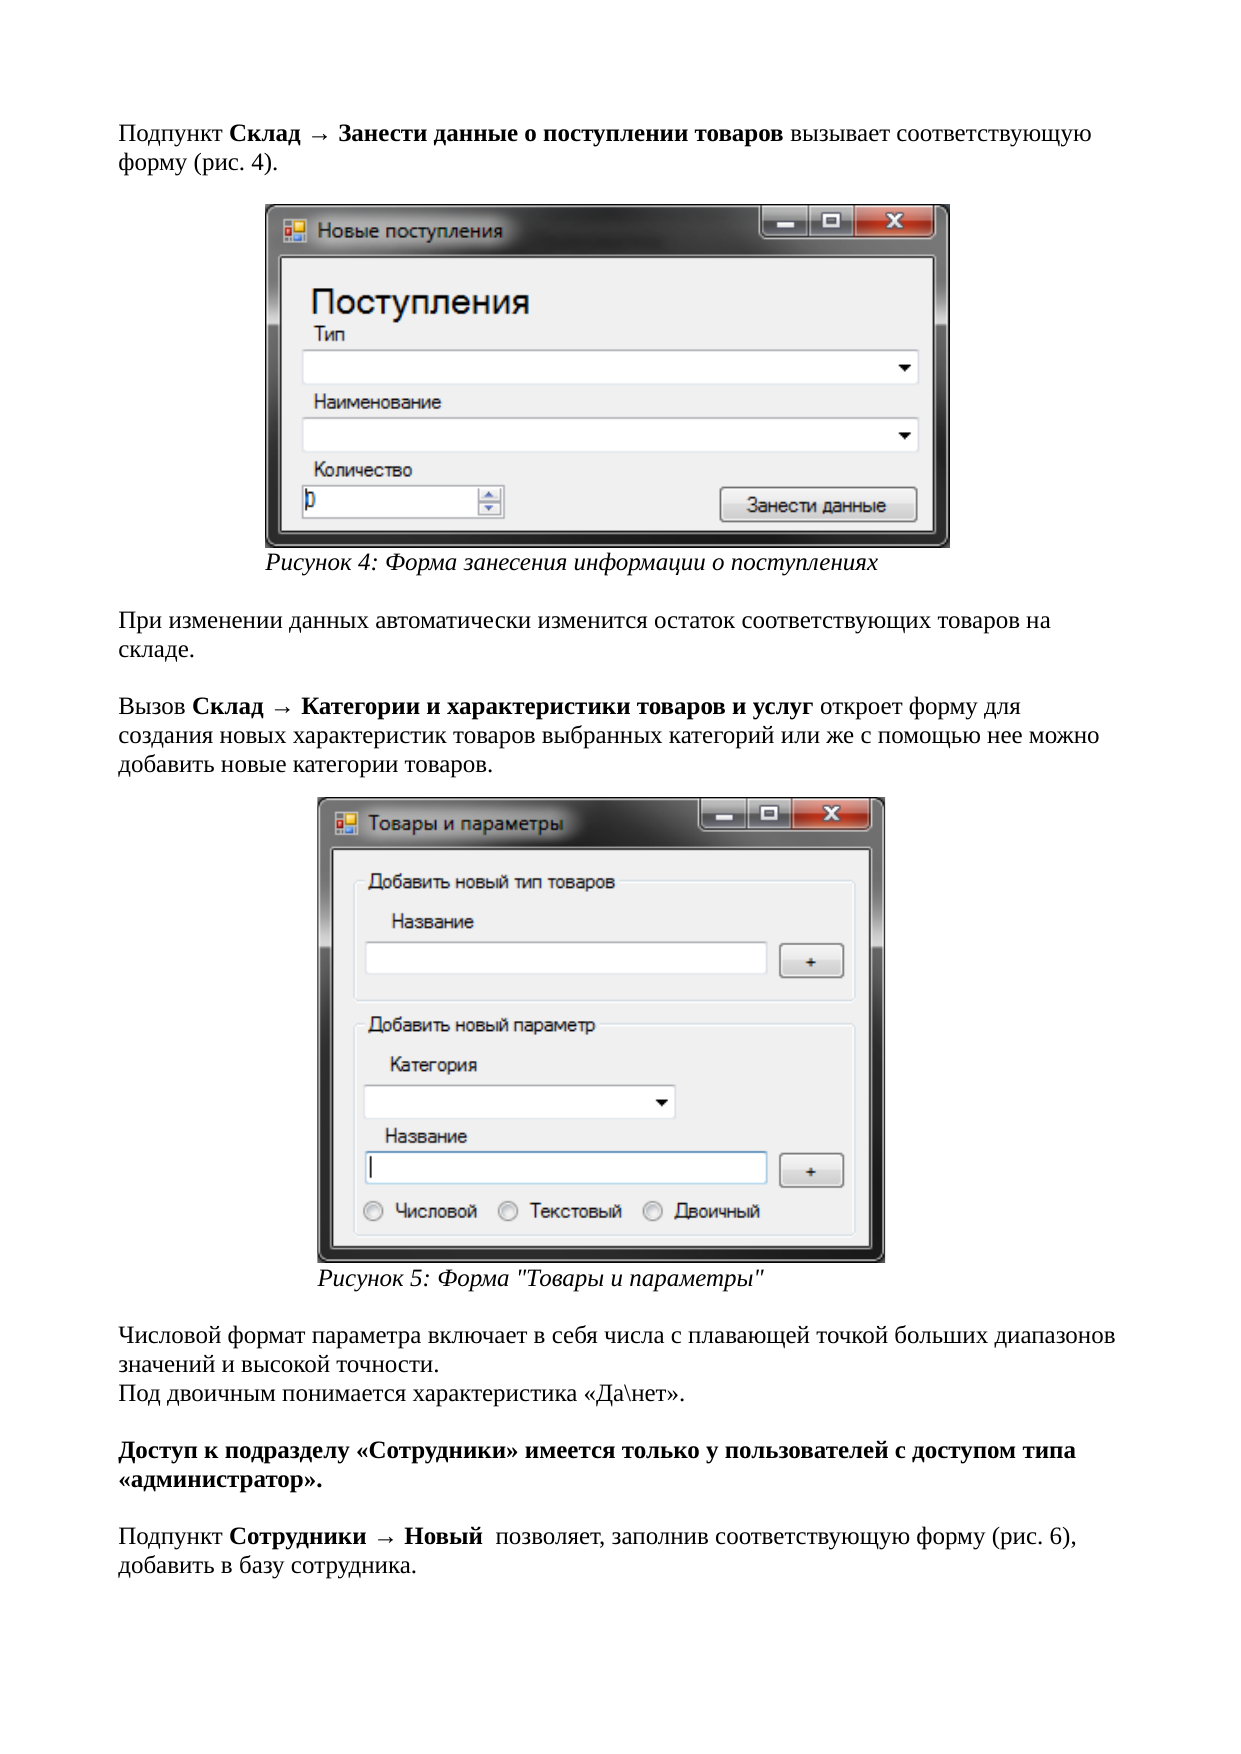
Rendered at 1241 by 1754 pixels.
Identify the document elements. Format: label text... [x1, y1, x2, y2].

text Под двоичным понимается характеристика «Да\нет». [118, 1378, 1122, 1406]
text Рисунок 5: Форма "Товары и параметры" [317, 1263, 885, 1291]
text Подпункт Склад → Занести данные о поступлении товаров вызывает соответствующую форму (рис. 4). [118, 118, 1122, 176]
text Вызов Склад → Категории и характеристики товаров и услуг откроет форму для создания новых характеристик товаров выбранных категорий или же с помощью нее можно добавить новые категории товаров. [118, 691, 1122, 777]
text Доступ к подразделу «Сотрудники» имеется только у пользователей с доступом типа «администратор». [118, 1435, 1122, 1493]
picture [265, 204, 950, 548]
text При изменении данных автоматически изменится остаток соответствующих товаров на складе. [118, 605, 1122, 662]
text Рисунок 4: Форма занесения информации о поступлениях [265, 548, 950, 576]
text Числовой формат параметра включает в себя числа с плавающей точкой больших диапазонов значений и высокой точности. [118, 1320, 1122, 1378]
picture [317, 797, 886, 1263]
text Подпункт Сотрудники → Новый позволяет, заполнив соответствующую форму (рис. 6), добавить в базу сотрудника. [118, 1521, 1122, 1579]
